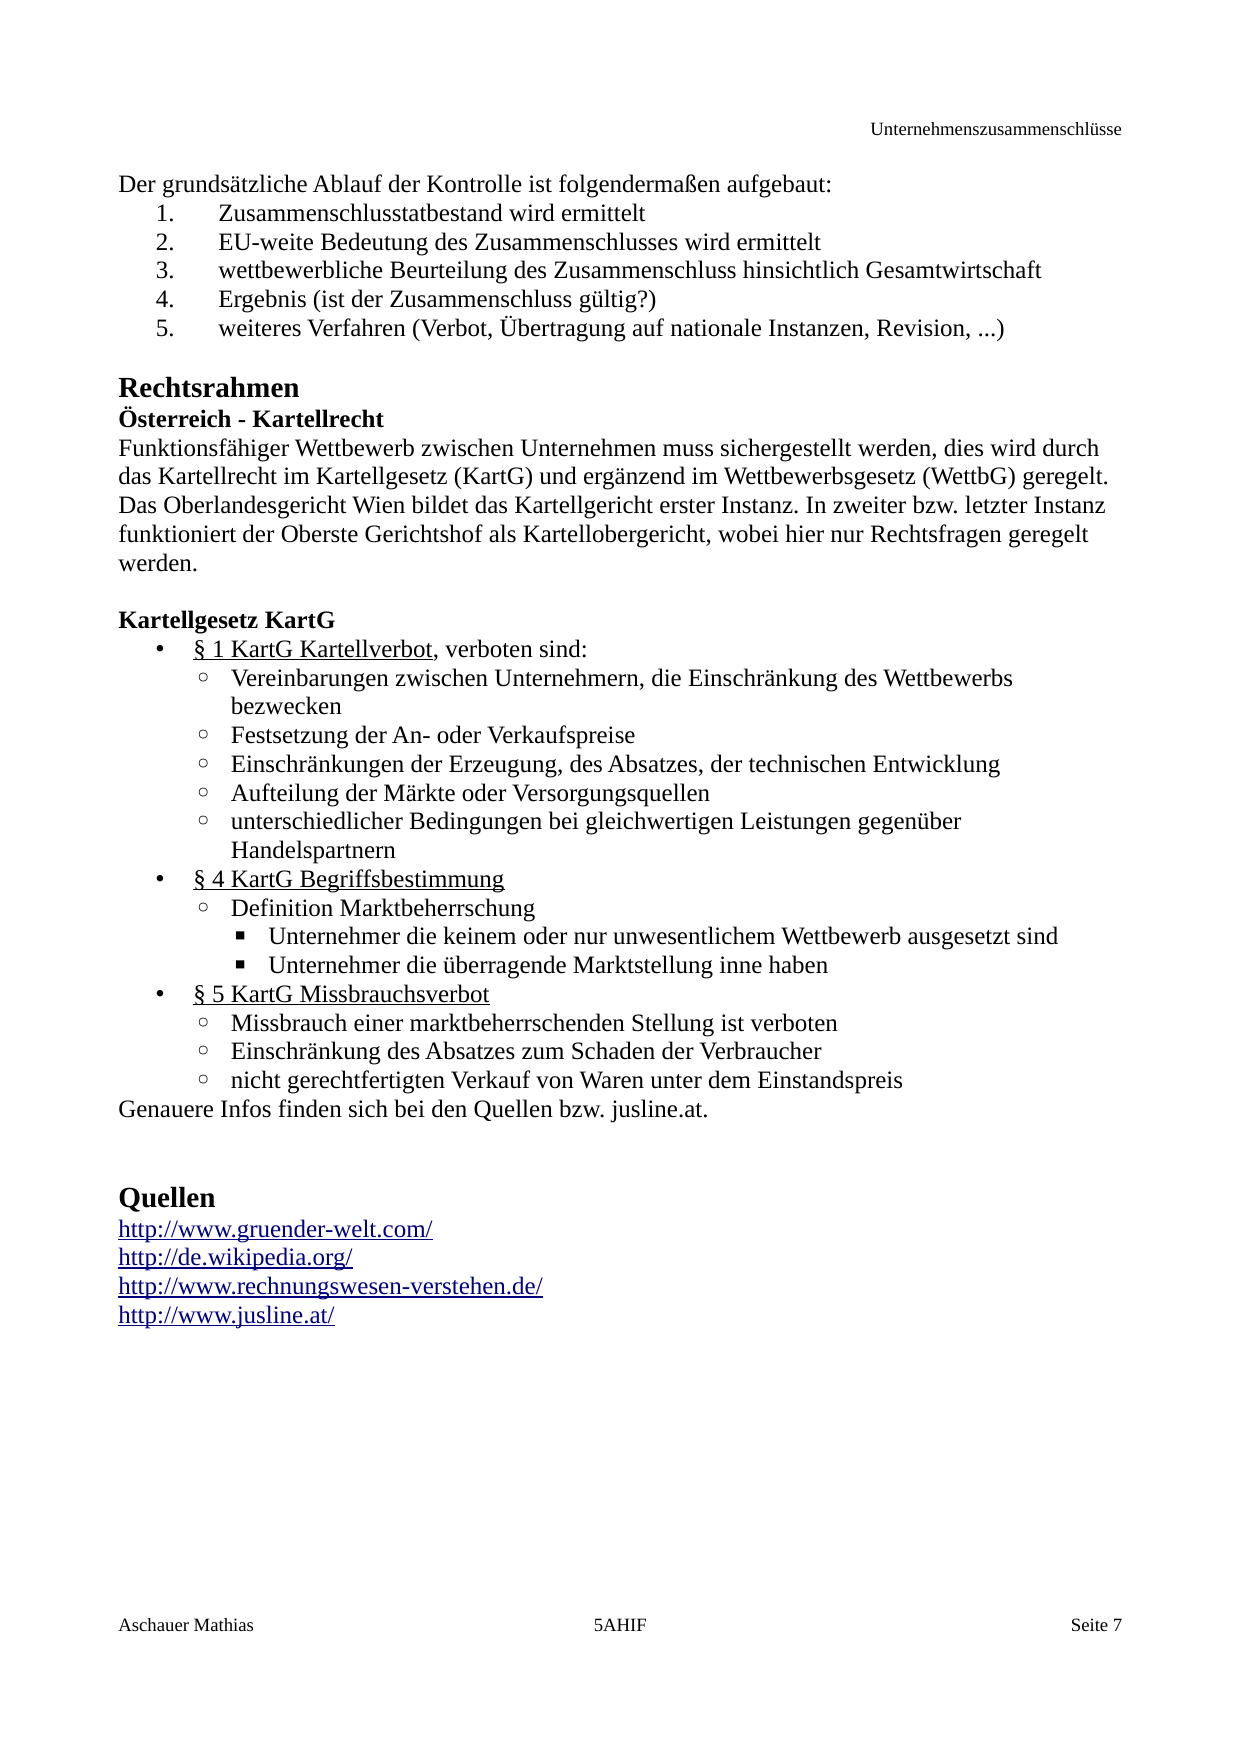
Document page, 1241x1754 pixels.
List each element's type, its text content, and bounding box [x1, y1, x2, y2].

list Einschränkung des Absatzes zum Schaden der Verbraucher [193, 1036, 1122, 1065]
list Missbrauch einer marktbeherrschenden Stellung ist verboten [193, 1008, 1122, 1036]
text Das Oberlandesgericht Wien bildet das Kartellgericht erster Instanz. In zweiter bzw. letzter Instanz funktioniert der Oberste Gerichtshof als Kartellobergericht, wobei hier nur Rechtsfragen geregelt werden. [118, 490, 1122, 576]
list § 1 KartG Kartellverbot, verboten sind: [156, 634, 1122, 663]
text Rechtsrahmen Österreich - Kartellrecht [118, 370, 1122, 433]
list Ergebnis (ist der Zusammenschluss gültig?) [156, 284, 1122, 313]
list Zusammenschlusstatbestand wird ermittelt [156, 198, 1122, 227]
list Einschränkungen der Erzeugung, des Absatzes, der technischen Entwicklung [193, 749, 1122, 778]
list nicht gerechtfertigten Verkauf von Waren unter dem Einstandspreis [193, 1065, 1122, 1094]
text Funktionsfähiger Wettbewerb zwischen Unternehmen muss sichergestellt werden, dies wird durch das Kartellrecht im Kartellgesetz (KartG) und ergänzend im Wettbewerbsgesetz (WettbG) geregelt. [118, 433, 1122, 490]
list Unternehmer die keinem oder nur unwesentlichem Wettbewerb ausgesetzt sind [231, 921, 1122, 950]
list Festsetzung der An- oder Verkaufspreise [193, 720, 1122, 749]
list Unternehmer die überragende Marktstellung inne haben [231, 950, 1122, 979]
text Kartellgesetz KartG [118, 605, 1122, 634]
list wettbewerbliche Beurteilung des Zusammenschluss hinsichtlich Gesamtwirtschaft [156, 255, 1122, 284]
list weiteres Verfahren (Verbot, Übertragung auf nationale Instanzen, Revision, ...) [156, 313, 1122, 342]
list § 4 KartG Begriffsbestimmung [156, 864, 1122, 893]
list unterschiedlicher Bedingungen bei gleichwertigen Leistungen gegenüber Handelspartnern [193, 806, 1122, 864]
list Vereinbarungen zwischen Unternehmern, die Einschränkung des Wettbewerbs bezwecken [193, 663, 1122, 720]
list EU-weite Bedeutung des Zusammenschlusses wird ermittelt [156, 227, 1122, 255]
list Definition Marktbeherrschung [193, 893, 1122, 921]
list Aufteilung der Märkte oder Versorgungsquellen [193, 778, 1122, 806]
text Genauere Infos finden sich bei den Quellen bzw. jusline.at. [118, 1094, 1122, 1123]
text http://www.jusline.at/ [118, 1300, 1122, 1329]
text http://www.gruender-welt.com/ http://de.wikipedia.org/ http://www.rechnungswesen-verstehen.de/ [118, 1214, 1122, 1300]
text Quellen [118, 1180, 1122, 1214]
text Der grundsätzliche Ablauf der Kontrolle ist folgendermaßen aufgebaut: [118, 169, 1122, 198]
list § 5 KartG Missbrauchsverbot [156, 979, 1122, 1008]
